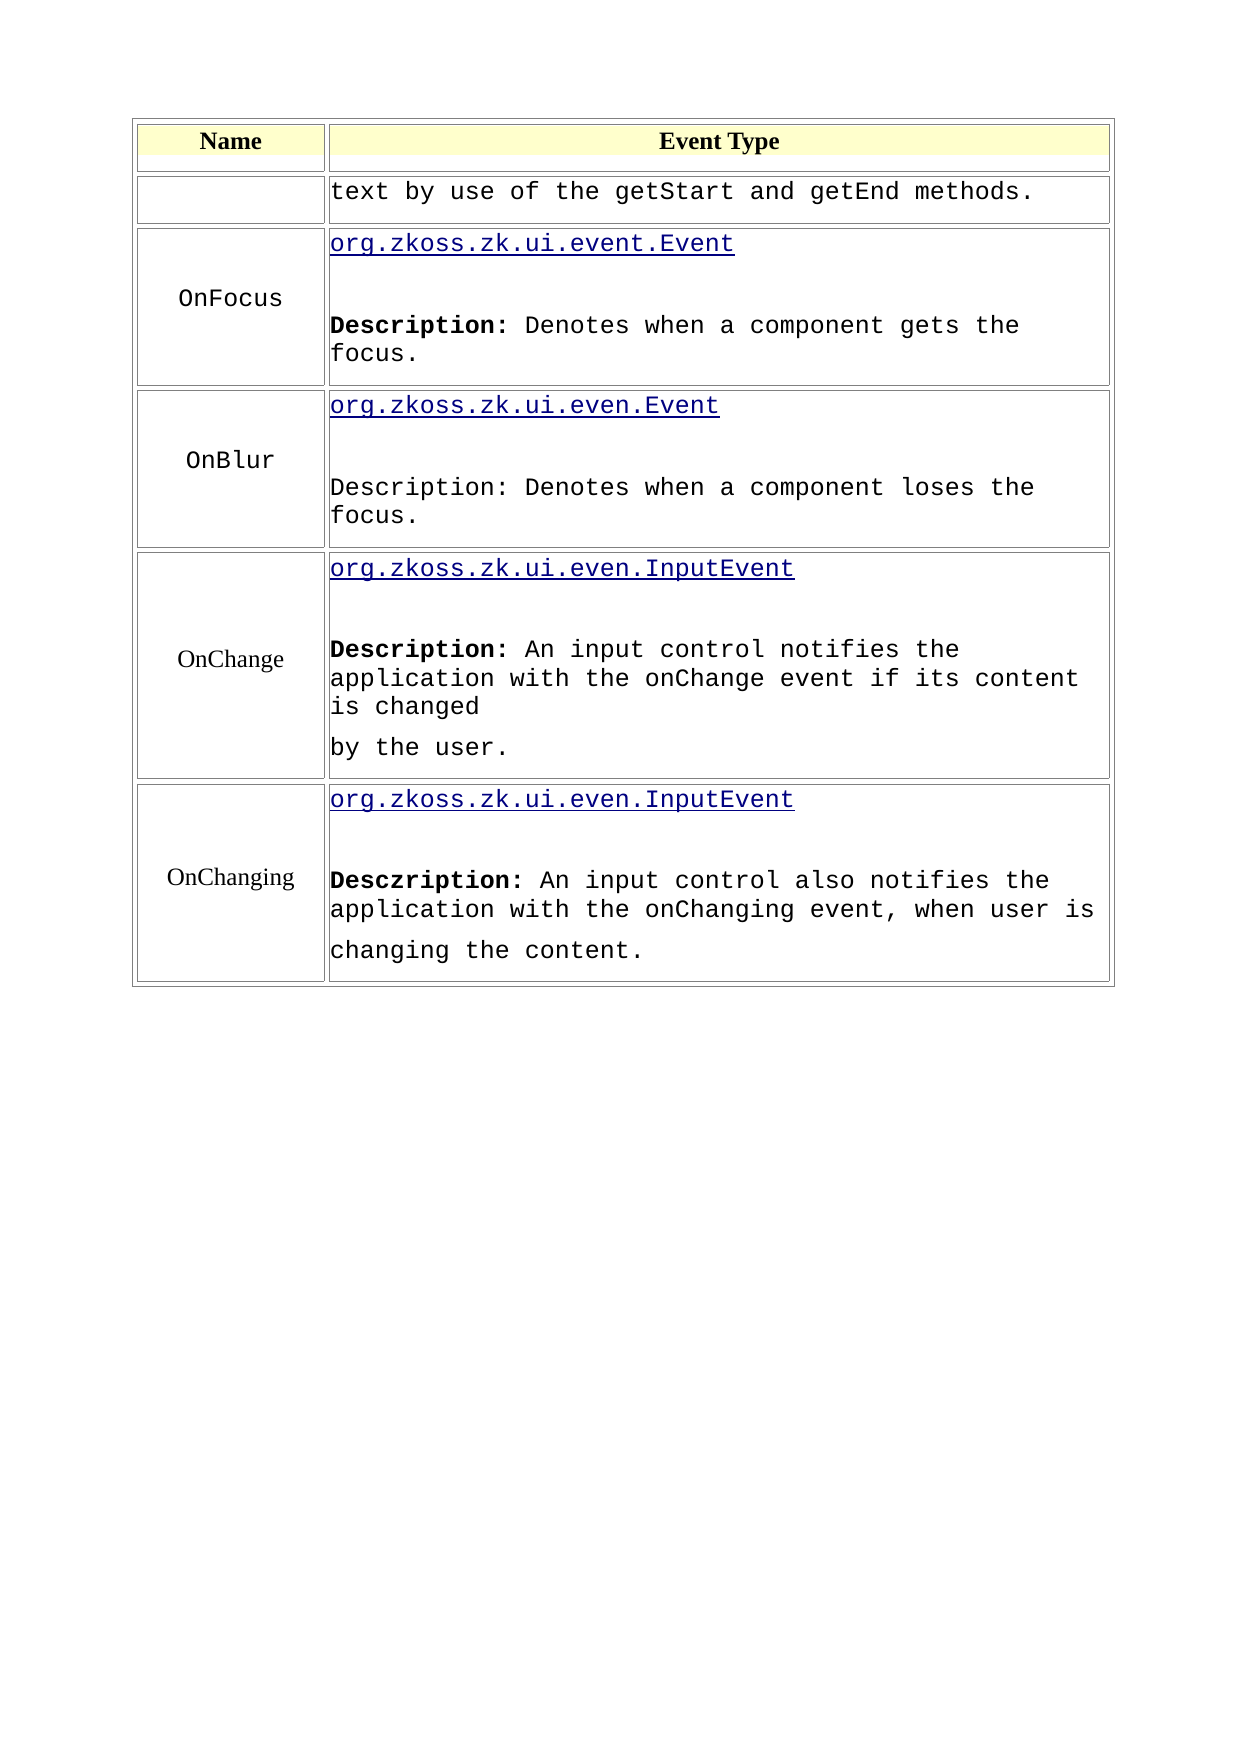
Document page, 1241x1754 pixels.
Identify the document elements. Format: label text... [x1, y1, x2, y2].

table_header Event Type [327, 119, 1112, 171]
table_cell org.zkoss.zk.ui.even.InputEvent Description: An input control notifies the application with the onChange event if its content is changed by the user. [327, 547, 1112, 778]
table_cell org.zkoss.zk.ui.even.InputEvent Desczription: An input control also notifies the application with the onChanging event, when user is changing the content. [327, 778, 1112, 981]
table_cell OnChange [134, 547, 327, 778]
table_cell OnFocus [134, 223, 327, 385]
table_cell org.zkoss.zk.ui.even.Event Description: Denotes when a component loses the focus. [327, 385, 1112, 547]
table_cell [134, 171, 327, 223]
table_header Name [134, 119, 327, 171]
table_cell OnBlur [134, 385, 327, 547]
table_cell org.zkoss.zk.ui.event.Event Description: Denotes when a component gets the focus. [327, 223, 1112, 385]
table_cell OnChanging [134, 778, 327, 981]
table_cell text by use of the getStart and getEnd methods. [327, 171, 1112, 223]
